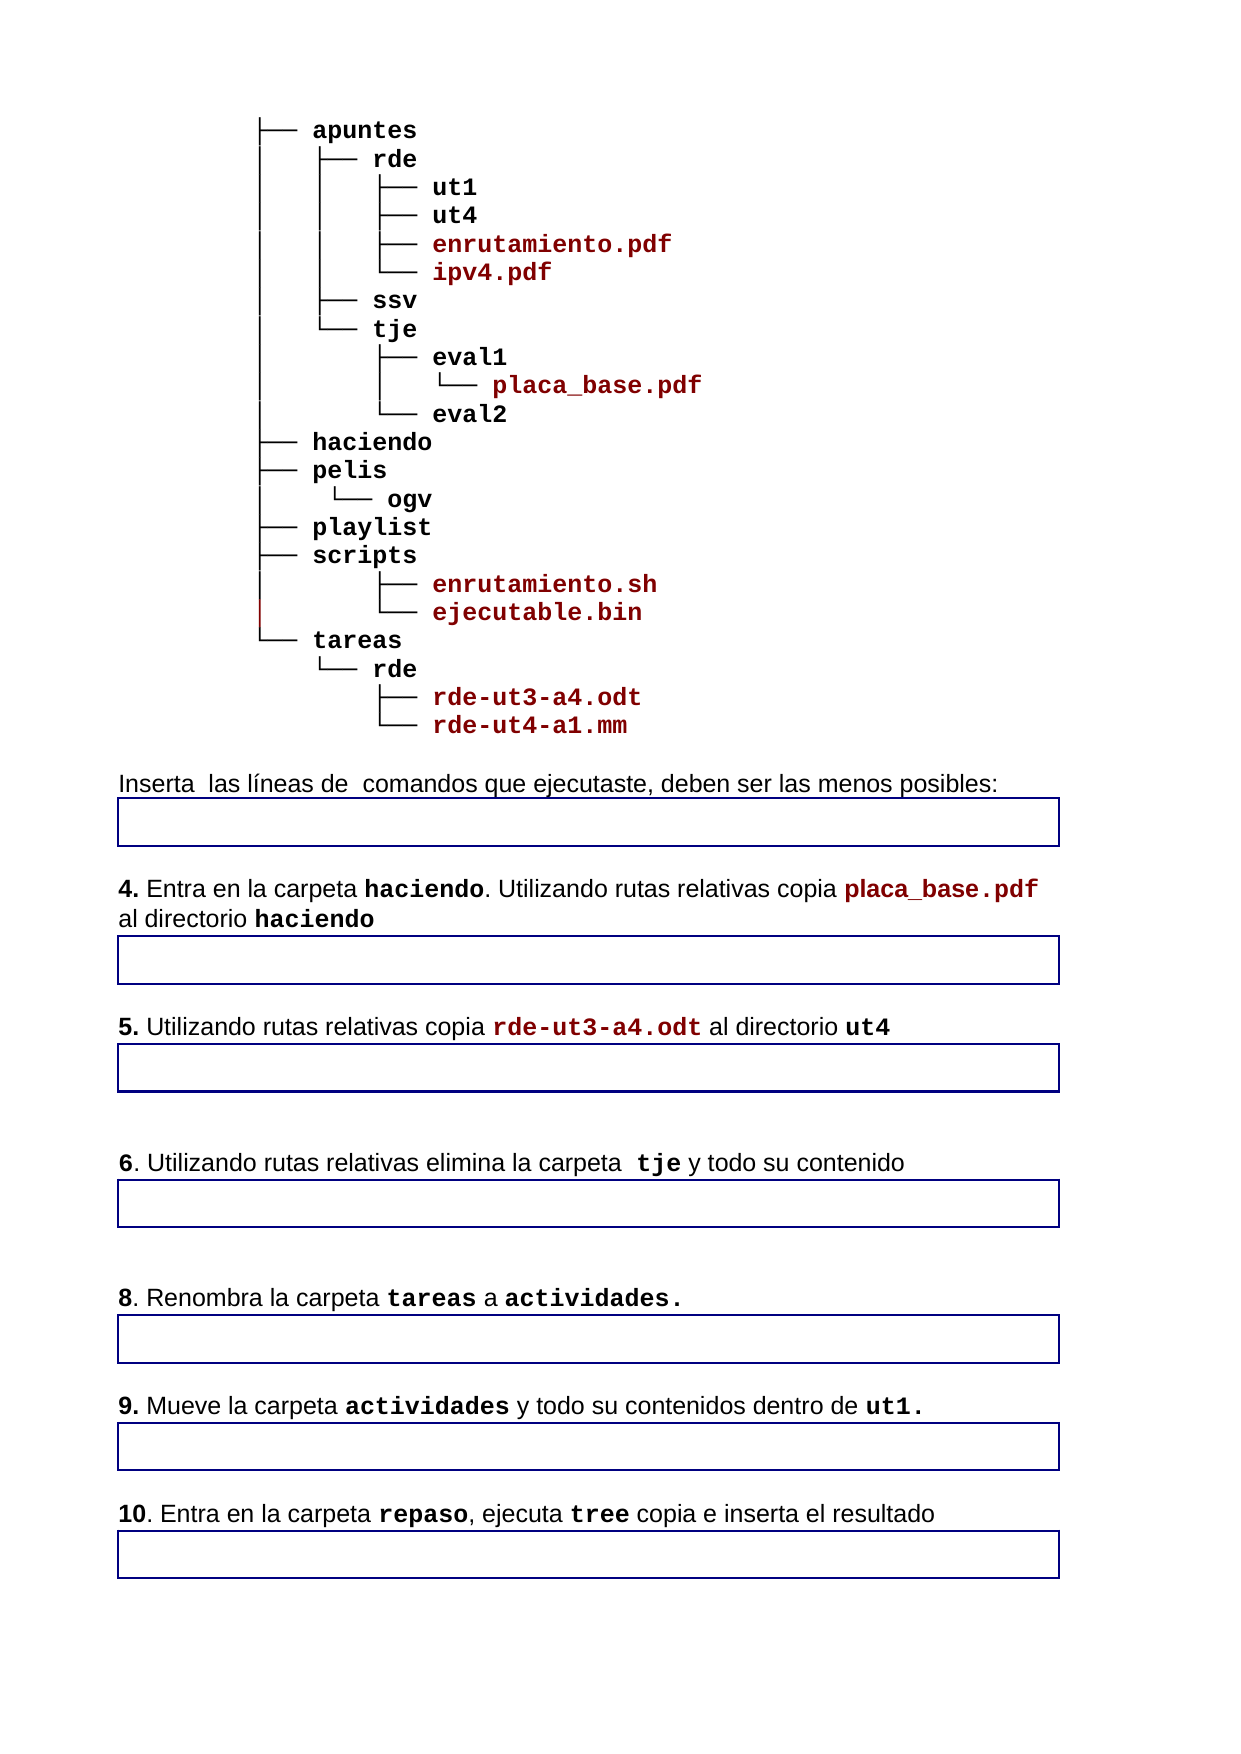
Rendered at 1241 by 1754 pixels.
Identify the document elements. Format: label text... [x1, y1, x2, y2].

text │ └── tje [192, 316, 259, 345]
text ├── playlist [260, 515, 1059, 543]
text │ └── ejecutable.bin [260, 600, 1059, 628]
text │ ├── enrutamiento.sh [380, 571, 1059, 600]
table_header [119, 1532, 1058, 1577]
text │ │ └── placa_base.pdf [380, 373, 1059, 401]
table_header [119, 1424, 1058, 1469]
text │ │ ├── enrutamiento.pdf [260, 231, 319, 260]
text 10. Entra en la carpeta repaso, ejecuta tree copia e inserta el resultado [118, 1499, 1059, 1529]
text ├── pelis [260, 458, 1059, 486]
text │ │ ├── ut1 [380, 175, 1059, 203]
text │ ├── eval1 [380, 345, 1059, 373]
text ├── rde-ut3-a4.odt [380, 685, 1059, 713]
text │ └── eval2 [260, 401, 1059, 430]
text │ ├── rde [320, 146, 1059, 175]
text │ │ ├── enrutamiento.pdf [320, 231, 379, 260]
text │ └── tje [260, 316, 1059, 345]
text │ ├── rde [192, 146, 259, 175]
table_header [119, 1316, 1058, 1362]
text 5. Utilizando rutas relativas copia rde-ut3-a4.odt al directorio ut4 [118, 1013, 1059, 1043]
text └── tareas [192, 628, 1059, 656]
table_header [119, 1181, 1058, 1226]
text ├── playlist [192, 515, 259, 543]
text │ ├── eval1 [192, 345, 259, 373]
text ├── haciendo [260, 430, 1059, 458]
table_header [119, 937, 1058, 983]
text │ │ ├── ut4 [260, 203, 319, 231]
text 4. Entra en la carpeta haciendo. Utilizando rutas relativas copia placa_base.pdf al directorio haciendo [118, 875, 1059, 935]
text │ │ ├── enrutamiento.pdf [192, 231, 259, 260]
text │ │ ├── ut4 [380, 203, 1059, 231]
text │ ├── ssv [320, 288, 1059, 316]
text │ └── ogv [192, 486, 259, 515]
text │ │ ├── ut4 [320, 203, 379, 231]
text 9. Mueve la carpeta actividades y todo su contenidos dentro de ut1. [118, 1392, 1059, 1422]
text └── rde-ut4-a1.mm [192, 713, 1059, 741]
text │ ├── ssv [260, 288, 319, 316]
text │ │ └── placa_base.pdf [192, 373, 259, 401]
text │ │ ├── ut1 [192, 175, 259, 203]
text ├── scripts [192, 543, 259, 571]
text Inserta las líneas de comandos que ejecutaste, deben ser las menos posibles: [118, 769, 1059, 797]
text │ │ ├── ut4 [192, 203, 259, 231]
table_header [119, 1045, 1058, 1090]
text ├── apuntes [192, 118, 259, 146]
text │ │ └── ipv4.pdf [320, 260, 1059, 288]
text │ │ └── ipv4.pdf [192, 260, 259, 288]
text ├── rde-ut3-a4.odt [192, 685, 379, 713]
text │ ├── rde [260, 146, 319, 175]
text │ │ ├── ut1 [320, 175, 379, 203]
text ├── scripts [260, 543, 1059, 571]
text │ ├── enrutamiento.sh [192, 571, 259, 600]
text └── rde [192, 656, 1059, 685]
text │ ├── ssv [192, 288, 259, 316]
text 6. Utilizando rutas relativas elimina la carpeta tje y todo su contenido [118, 1148, 1059, 1178]
text 8. Renombra la carpeta tareas a actividades. [118, 1284, 1059, 1314]
text │ │ └── placa_base.pdf [260, 373, 379, 401]
text │ └── ejecutable.bin [192, 600, 259, 628]
text │ ├── enrutamiento.sh [260, 571, 379, 600]
text │ └── eval2 [192, 401, 259, 430]
text │ │ └── ipv4.pdf [260, 260, 319, 288]
text │ ├── eval1 [260, 345, 379, 373]
text │ └── ogv [260, 486, 1059, 515]
text │ │ ├── ut1 [260, 175, 319, 203]
text ├── haciendo [192, 430, 259, 458]
table_header [119, 799, 1058, 845]
text ├── apuntes [260, 118, 1059, 146]
text ├── pelis [192, 458, 259, 486]
text │ │ ├── enrutamiento.pdf [380, 231, 1059, 260]
